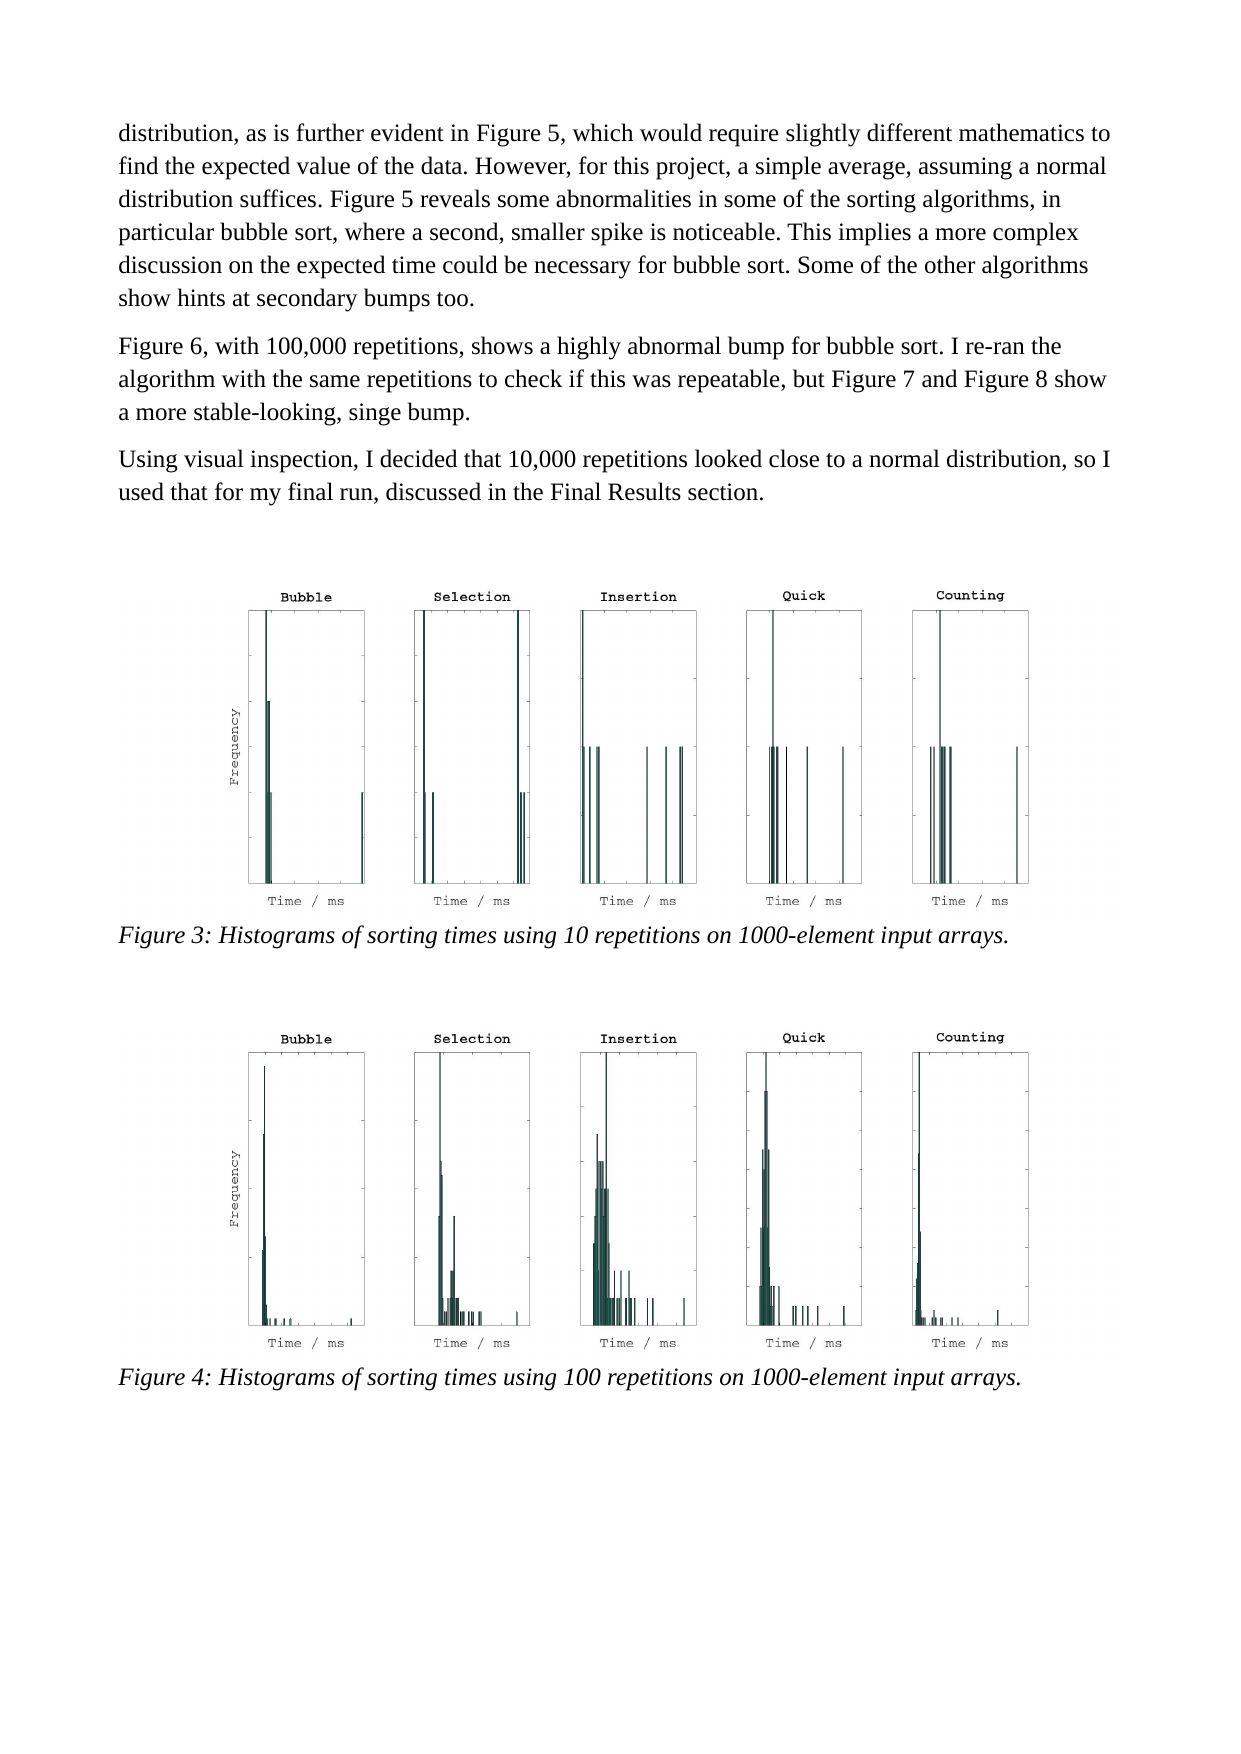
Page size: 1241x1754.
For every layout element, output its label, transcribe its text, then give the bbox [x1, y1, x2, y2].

text distribution, as is further evident in Figure 5, which would require slightly different mathematics to find the expected value of the data. However, for this project, a simple average, assuming a normal distribution suffices. Figure 5 reveals some abnormalities in some of the sorting algorithms, in particular bubble sort, where a second, smaller spike is noticeable. This implies a more complex discussion on the expected time could be necessary for bubble sort. Some of the other algorithms show hints at secondary bumps too. [118, 118, 1122, 312]
text Figure 6, with 100,000 repetitions, shows a highly abnormal bump for bubble sort. I re-ran the algorithm with the same repetitions to check if this was repeatable, but Figure 7 and Figure 8 show a more stable-looking, singe bump. [118, 331, 1122, 426]
picture [118, 1027, 1123, 1362]
text Figure 4: Histograms of sorting times using 100 repetitions on 1000-element input arrays. [118, 1362, 1122, 1391]
text Using visual inspection, I decided that 10,000 repetitions looked close to a normal distribution, so I used that for my final run, discussed in the Final Results section. [118, 444, 1122, 506]
text Figure 3: Histograms of sorting times using 10 repetitions on 1000-element input arrays. [118, 920, 1122, 948]
picture [118, 585, 1123, 920]
